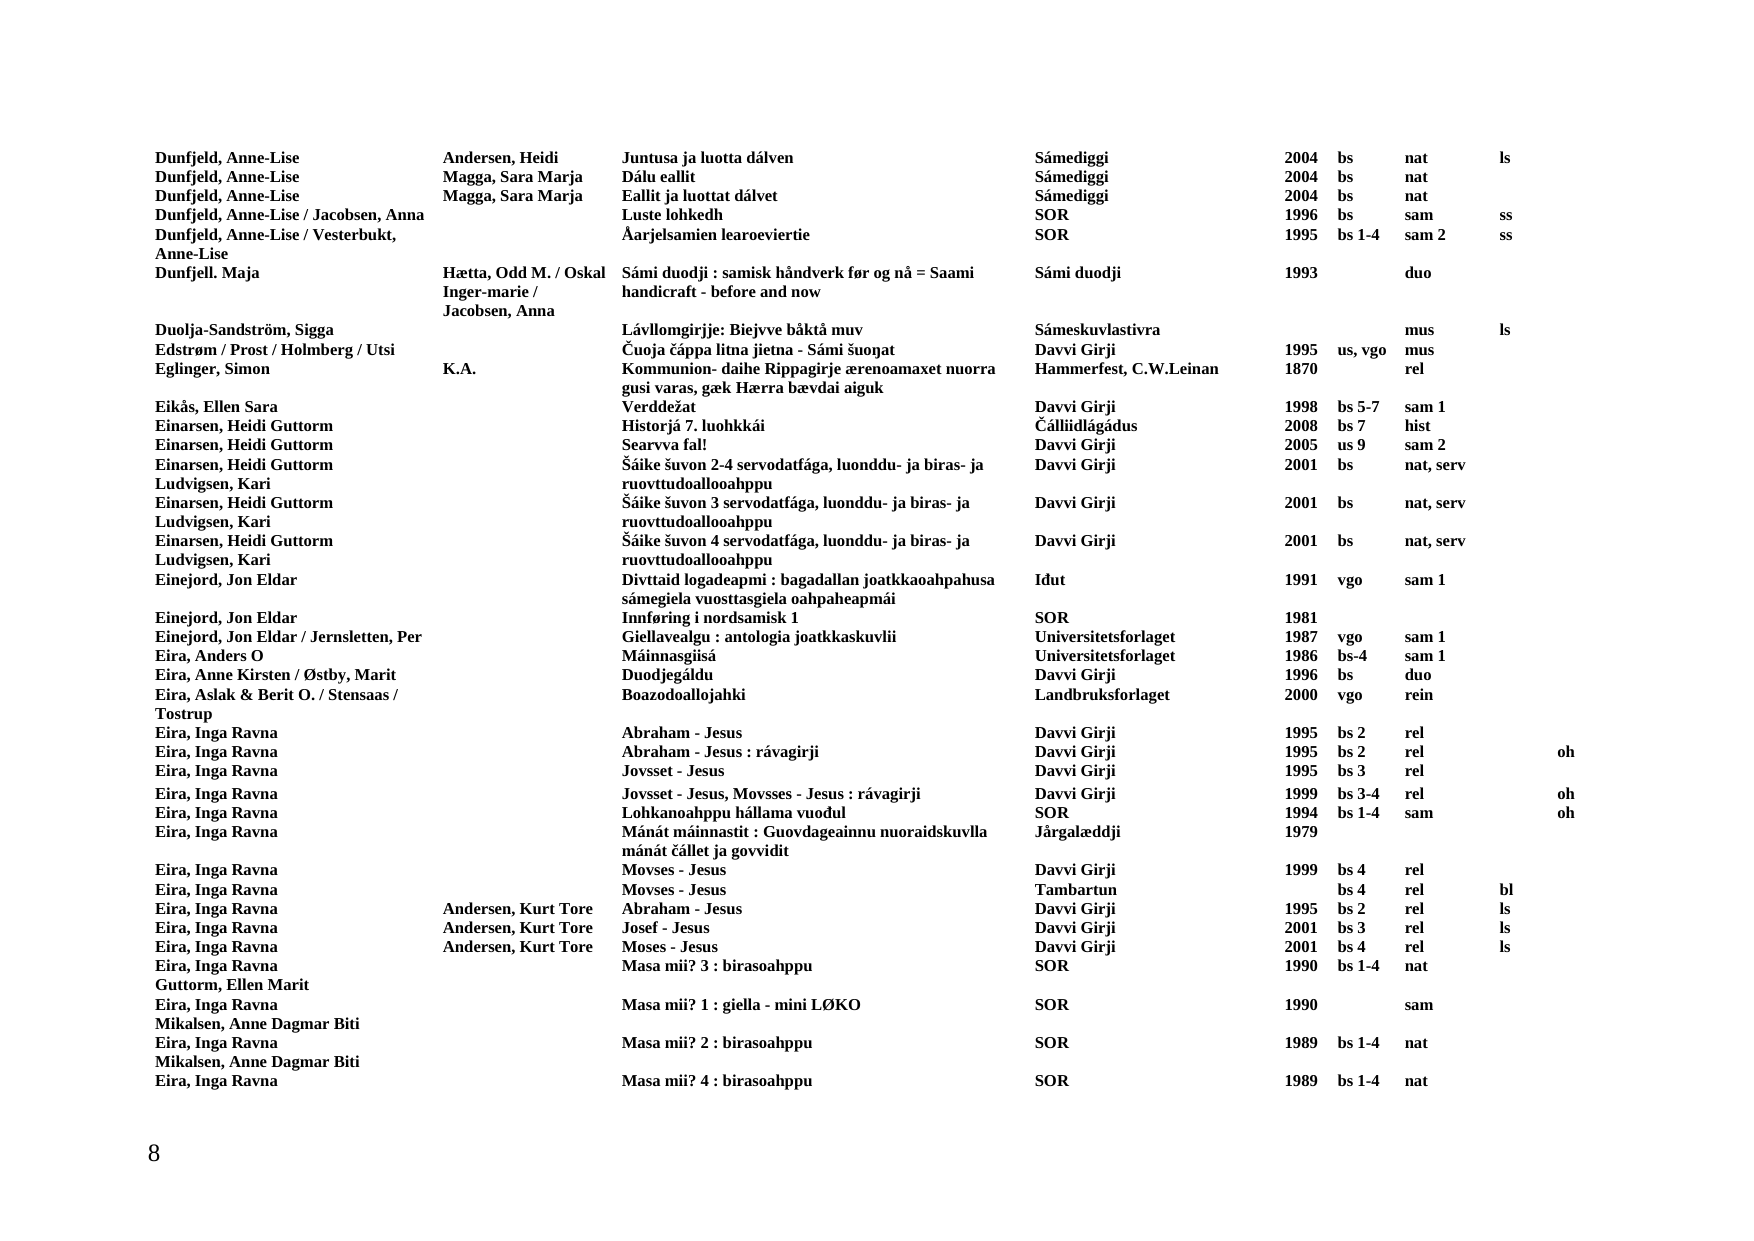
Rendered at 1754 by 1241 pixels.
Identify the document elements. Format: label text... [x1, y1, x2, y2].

table_cell Masa mii? 3 : birasoahppu [614, 956, 1027, 994]
table_cell bs-4 [1330, 646, 1397, 665]
table_cell [1492, 761, 1550, 783]
table_cell Davvi Girji [1027, 784, 1277, 803]
table_cell [435, 1071, 614, 1090]
table_cell nat [1397, 956, 1492, 994]
table_cell [1492, 784, 1550, 803]
table_cell Duodjegáldu [614, 665, 1027, 684]
table_cell [435, 994, 614, 1033]
table_cell 1981 [1277, 608, 1330, 627]
table_cell Moses - Jesus [614, 937, 1027, 956]
table_cell Magga, Sara Marja [435, 186, 614, 205]
table_cell Davvi Girji [1027, 742, 1277, 761]
table_cell bs [1330, 148, 1397, 167]
table_cell [1492, 1071, 1550, 1090]
table_cell [1492, 1033, 1550, 1071]
table_cell [1492, 569, 1550, 608]
table_cell bs 1-4 [1330, 1033, 1397, 1071]
table_cell Šáike šuvon 2-4 servodatfága, luonddu- ja biras- ja ruovttudoallooahppu [614, 454, 1027, 493]
table_cell 1989 [1277, 1071, 1330, 1090]
table_cell [1550, 167, 1654, 186]
table_cell [1550, 723, 1654, 742]
table_cell Josef - Jesus [614, 918, 1027, 937]
table_cell Davvi Girji [1027, 339, 1277, 358]
table_cell SOR [1027, 205, 1277, 224]
table_cell [435, 627, 614, 646]
table_cell 2001 [1277, 918, 1330, 937]
table_cell Verddežat [614, 397, 1027, 416]
table_cell rel [1397, 879, 1492, 898]
table_cell Kommunion- daihe Rippagirje ærenoamaxet nuorra gusi varas, gæk Hærra bævdai aiguk [614, 359, 1027, 397]
table_cell nat [1397, 167, 1492, 186]
table_cell Davvi Girji [1027, 435, 1277, 454]
table_cell ls [1492, 148, 1550, 167]
table_cell 2004 [1277, 186, 1330, 205]
table_cell 1979 [1277, 822, 1330, 860]
table_cell 1999 [1277, 784, 1330, 803]
table_cell 1993 [1277, 263, 1330, 320]
table_cell Davvi Girji [1027, 899, 1277, 918]
table_cell sam 2 [1397, 224, 1492, 263]
table_cell 1995 [1277, 224, 1330, 263]
table_cell [1550, 224, 1654, 263]
table_cell Dunfjeld, Anne-Lise / Jacobsen, Anna [148, 205, 435, 224]
table_cell Eira, Inga Ravna [148, 723, 435, 742]
table_cell 2001 [1277, 937, 1330, 956]
table_cell oh [1550, 803, 1654, 822]
table_cell 2004 [1277, 148, 1330, 167]
table_cell [1550, 860, 1654, 879]
table_cell bs [1330, 454, 1397, 493]
table_cell nat, serv [1397, 493, 1492, 531]
table_cell Čálliidlágádus [1027, 416, 1277, 435]
table_cell sam 1 [1397, 397, 1492, 416]
table_cell [435, 742, 614, 761]
table_cell bs 7 [1330, 416, 1397, 435]
table_cell 1995 [1277, 339, 1330, 358]
table_cell Eikås, Ellen Sara [148, 397, 435, 416]
table_cell Einejord, Jon Eldar [148, 608, 435, 627]
table_cell [1550, 1071, 1654, 1090]
table_cell Juntusa ja luotta dálven [614, 148, 1027, 167]
table_cell Movses - Jesus [614, 860, 1027, 879]
table_cell 1999 [1277, 860, 1330, 879]
table_cell [1492, 684, 1550, 723]
table_cell Abraham - Jesus [614, 899, 1027, 918]
table_cell Eira, Inga Ravna [148, 1071, 435, 1090]
table_cell [1550, 263, 1654, 320]
table_cell Davvi Girji [1027, 937, 1277, 956]
table_cell [1550, 956, 1654, 994]
table_cell Searvva fal! [614, 435, 1027, 454]
table_cell bs 2 [1330, 742, 1397, 761]
table_cell Åarjelsamien learoeviertie [614, 224, 1027, 263]
table_cell Davvi Girji [1027, 761, 1277, 783]
table_cell 1990 [1277, 994, 1330, 1033]
table_cell Eira, Inga Ravna [148, 918, 435, 937]
table_cell bs 1-4 [1330, 224, 1397, 263]
table_cell [1330, 608, 1397, 627]
table_cell rein [1397, 684, 1492, 723]
table_cell 1996 [1277, 205, 1330, 224]
table_cell Eira, Inga Ravna [148, 860, 435, 879]
table_cell [1492, 167, 1550, 186]
table_cell SOR [1027, 1033, 1277, 1071]
table_cell SOR [1027, 608, 1277, 627]
table_cell sam [1397, 803, 1492, 822]
table_cell sam 1 [1397, 569, 1492, 608]
table_cell Lávllomgirjje: Biejvve båktå muv [614, 320, 1027, 339]
table_cell bs 2 [1330, 723, 1397, 742]
table_cell [435, 454, 614, 493]
table_cell [1550, 454, 1654, 493]
table_cell [1492, 359, 1550, 397]
table_cell Mánát máinnastit : Guovdageainnu nuoraidskuvlla mánát čállet ja govvidit [614, 822, 1027, 860]
table_cell Jårgalæddji [1027, 822, 1277, 860]
table_cell [1492, 263, 1550, 320]
table_cell [1550, 822, 1654, 860]
table_cell Andersen, Kurt Tore [435, 918, 614, 937]
table_cell [435, 397, 614, 416]
table_cell [435, 723, 614, 742]
table_cell Andersen, Heidi [435, 148, 614, 167]
table_cell [1550, 359, 1654, 397]
table_cell Eira, Anne Kirsten / Østby, Marit [148, 665, 435, 684]
table_cell [435, 646, 614, 665]
table_cell Davvi Girji [1027, 493, 1277, 531]
table_cell 1998 [1277, 397, 1330, 416]
table_cell Innføring i nordsamisk 1 [614, 608, 1027, 627]
table_cell sam [1397, 205, 1492, 224]
table_cell rel [1397, 860, 1492, 879]
table_cell rel [1397, 899, 1492, 918]
table_cell [435, 684, 614, 723]
table_cell [1550, 1033, 1654, 1071]
table_cell ls [1492, 899, 1550, 918]
table_cell [435, 416, 614, 435]
table_cell sam 2 [1397, 435, 1492, 454]
table_cell bs 2 [1330, 899, 1397, 918]
table_cell Boazodoallojahki [614, 684, 1027, 723]
table_cell 2001 [1277, 454, 1330, 493]
table_cell bs 3-4 [1330, 784, 1397, 803]
table_cell [435, 879, 614, 898]
table_cell [1550, 569, 1654, 608]
table_cell [435, 435, 614, 454]
table_cell Davvi Girji [1027, 665, 1277, 684]
table_cell bs 3 [1330, 761, 1397, 783]
table_cell [1550, 899, 1654, 918]
table_cell Duolja-Sandström, Sigga [148, 320, 435, 339]
table_cell Davvi Girji [1027, 860, 1277, 879]
table_cell Davvi Girji [1027, 397, 1277, 416]
table_cell Eira, Anders O [148, 646, 435, 665]
table_cell [1550, 627, 1654, 646]
table_cell Einejord, Jon Eldar / Jernsletten, Per [148, 627, 435, 646]
table_cell SOR [1027, 994, 1277, 1033]
table_cell [1550, 937, 1654, 956]
table_cell Eira, Inga Ravna [148, 761, 435, 783]
table_cell oh [1550, 742, 1654, 761]
table_cell bs 1-4 [1330, 803, 1397, 822]
table_cell [435, 320, 614, 339]
table_cell SOR [1027, 224, 1277, 263]
table_cell [1550, 761, 1654, 783]
table_cell [1330, 994, 1397, 1033]
table_cell bs 4 [1330, 937, 1397, 956]
table_cell bs 1-4 [1330, 1071, 1397, 1090]
table_cell Edstrøm / Prost / Holmberg / Utsi [148, 339, 435, 358]
table_cell [435, 224, 614, 263]
table_cell [1492, 493, 1550, 531]
table_cell bs 3 [1330, 918, 1397, 937]
table_cell bs 4 [1330, 879, 1397, 898]
table_cell rel [1397, 723, 1492, 742]
table_cell Iđut [1027, 569, 1277, 608]
table_cell 1986 [1277, 646, 1330, 665]
table_cell Universitetsforlaget [1027, 646, 1277, 665]
table_cell Hætta, Odd M. / Oskal Inger-marie / Jacobsen, Anna [435, 263, 614, 320]
table_cell SOR [1027, 956, 1277, 994]
table_cell [1397, 822, 1492, 860]
table_cell Masa mii? 4 : birasoahppu [614, 1071, 1027, 1090]
table_cell [1492, 860, 1550, 879]
table_cell mus [1397, 320, 1492, 339]
table_cell [435, 493, 614, 531]
table_cell 2004 [1277, 167, 1330, 186]
table_cell Luste lohkedh [614, 205, 1027, 224]
table_cell Davvi Girji [1027, 454, 1277, 493]
table_cell [1550, 186, 1654, 205]
table_cell [1492, 627, 1550, 646]
table_cell Giellavealgu : antologia joatkkaskuvlii [614, 627, 1027, 646]
table_cell [1550, 879, 1654, 898]
table_cell Davvi Girji [1027, 918, 1277, 937]
table_cell Landbruksforlaget [1027, 684, 1277, 723]
table_cell Dálu eallit [614, 167, 1027, 186]
table_cell [1492, 186, 1550, 205]
table_cell Dunfjeld, Anne-Lise [148, 167, 435, 186]
table_cell Eira, Inga Ravna [148, 742, 435, 761]
table_cell Eira, Inga Ravna Mikalsen, Anne Dagmar Biti [148, 994, 435, 1033]
table_cell [435, 784, 614, 803]
table_cell Eira, Inga Ravna Guttorm, Ellen Marit [148, 956, 435, 994]
table_cell Sámi duodji : samisk håndverk før og nå = Saami handicraft - before and now [614, 263, 1027, 320]
table_cell Einarsen, Heidi Guttorm Ludvigsen, Kari [148, 454, 435, 493]
table_cell [1492, 994, 1550, 1033]
table_cell ss [1492, 205, 1550, 224]
table_cell Universitetsforlaget [1027, 627, 1277, 646]
table_cell Eira, Aslak & Berit O. / Stensaas / Tostrup [148, 684, 435, 723]
table_cell [435, 665, 614, 684]
table_cell nat [1397, 186, 1492, 205]
table_cell bs [1330, 205, 1397, 224]
table_cell [1330, 359, 1397, 397]
table_cell 1991 [1277, 569, 1330, 608]
table_cell ls [1492, 937, 1550, 956]
table_cell 1987 [1277, 627, 1330, 646]
table_cell [1330, 822, 1397, 860]
table_cell Jovsset - Jesus, Movsses - Jesus : rávagirji [614, 784, 1027, 803]
table_cell vgo [1330, 627, 1397, 646]
table_cell [1550, 531, 1654, 569]
table_cell Sámeskuvlastivra [1027, 320, 1277, 339]
table_cell [1492, 803, 1550, 822]
table_cell [435, 956, 614, 994]
table_cell 2008 [1277, 416, 1330, 435]
table_cell ls [1492, 320, 1550, 339]
table_cell [1492, 454, 1550, 493]
table_cell 1995 [1277, 761, 1330, 783]
table_cell [435, 608, 614, 627]
table_cell Sámediggi [1027, 167, 1277, 186]
table_cell Šáike šuvon 3 servodatfága, luonddu- ja biras- ja ruovttudoallooahppu [614, 493, 1027, 531]
table_cell Lohkanoahppu hállama vuođul [614, 803, 1027, 822]
table_cell Šáike šuvon 4 servodatfága, luonddu- ja biras- ja ruovttudoallooahppu [614, 531, 1027, 569]
table_cell Eglinger, Simon [148, 359, 435, 397]
table_cell [435, 569, 614, 608]
table_cell ss [1492, 224, 1550, 263]
table_cell nat [1397, 1033, 1492, 1071]
table_cell bs [1330, 665, 1397, 684]
table_cell bs [1330, 167, 1397, 186]
table_cell 2001 [1277, 531, 1330, 569]
table_cell Dunfjell. Maja [148, 263, 435, 320]
table_cell Abraham - Jesus : rávagirji [614, 742, 1027, 761]
table_cell Einejord, Jon Eldar [148, 569, 435, 608]
table_cell rel [1397, 359, 1492, 397]
table_cell 1990 [1277, 956, 1330, 994]
table_cell oh [1550, 784, 1654, 803]
table_cell [1492, 416, 1550, 435]
table_cell us 9 [1330, 435, 1397, 454]
table_cell Magga, Sara Marja [435, 167, 614, 186]
table_cell nat [1397, 148, 1492, 167]
table_cell Masa mii? 2 : birasoahppu [614, 1033, 1027, 1071]
table_cell 1995 [1277, 899, 1330, 918]
table_cell 1995 [1277, 723, 1330, 742]
table_cell 2000 [1277, 684, 1330, 723]
table_cell [1550, 684, 1654, 723]
table_cell us, vgo [1330, 339, 1397, 358]
table_cell rel [1397, 918, 1492, 937]
table_cell nat, serv [1397, 454, 1492, 493]
table_cell mus [1397, 339, 1492, 358]
table_cell [435, 761, 614, 783]
table_cell [1550, 608, 1654, 627]
table_cell sam 1 [1397, 627, 1492, 646]
table_cell Eira, Inga Ravna [148, 899, 435, 918]
table_cell Máinnasgiisá [614, 646, 1027, 665]
table_cell [1550, 646, 1654, 665]
table_cell [1492, 956, 1550, 994]
table_cell Hammerfest, C.W.Leinan [1027, 359, 1277, 397]
table_cell [435, 205, 614, 224]
table_cell Einarsen, Heidi Guttorm Ludvigsen, Kari [148, 531, 435, 569]
table_cell 2001 [1277, 493, 1330, 531]
table_cell bs [1330, 531, 1397, 569]
table_cell rel [1397, 742, 1492, 761]
table_cell bs 1-4 [1330, 956, 1397, 994]
table_cell Movses - Jesus [614, 879, 1027, 898]
table_cell [1550, 994, 1654, 1033]
table_cell sam 1 [1397, 646, 1492, 665]
table_cell Davvi Girji [1027, 531, 1277, 569]
table_cell nat, serv [1397, 531, 1492, 569]
table_cell [435, 860, 614, 879]
table_cell [1277, 320, 1330, 339]
table_cell vgo [1330, 684, 1397, 723]
table_cell [1492, 723, 1550, 742]
table_cell [1550, 493, 1654, 531]
table_cell nat [1397, 1071, 1492, 1090]
table_cell [1330, 263, 1397, 320]
table_cell Masa mii? 1 : giella - mini LØKO [614, 994, 1027, 1033]
table_cell hist [1397, 416, 1492, 435]
table_cell [1550, 665, 1654, 684]
table_cell 1994 [1277, 803, 1330, 822]
table_cell Čuoja čáppa litna jietna - Sámi šuoŋat [614, 339, 1027, 358]
table_cell [435, 531, 614, 569]
table_cell bs [1330, 186, 1397, 205]
table_cell duo [1397, 665, 1492, 684]
table_cell [1492, 822, 1550, 860]
table_cell [435, 339, 614, 358]
table_cell rel [1397, 784, 1492, 803]
table_cell [1550, 339, 1654, 358]
table_cell Sámi duodji [1027, 263, 1277, 320]
table_cell [435, 822, 614, 860]
table_cell Abraham - Jesus [614, 723, 1027, 742]
table_cell 1996 [1277, 665, 1330, 684]
table_cell Jovsset - Jesus [614, 761, 1027, 783]
table_cell [1492, 531, 1550, 569]
table_cell Dunfjeld, Anne-Lise [148, 186, 435, 205]
table_cell [1330, 320, 1397, 339]
table_cell Eira, Inga Ravna [148, 937, 435, 956]
table_cell [435, 1033, 614, 1071]
table_cell Divttaid logadeapmi : bagadallan joatkkaoahpahusa sámegiela vuosttasgiela oahpaheapmái [614, 569, 1027, 608]
table_cell Eira, Inga Ravna [148, 879, 435, 898]
table_cell [1550, 918, 1654, 937]
table_cell vgo [1330, 569, 1397, 608]
table_cell Einarsen, Heidi Guttorm [148, 416, 435, 435]
table_cell duo [1397, 263, 1492, 320]
table_cell bs [1330, 493, 1397, 531]
table_cell rel [1397, 761, 1492, 783]
table_cell ls [1492, 918, 1550, 937]
table_cell 1870 [1277, 359, 1330, 397]
table_cell [435, 803, 614, 822]
table_cell bl [1492, 879, 1550, 898]
table_cell rel [1397, 937, 1492, 956]
table_cell K.A. [435, 359, 614, 397]
table_cell [1550, 148, 1654, 167]
table_cell 2005 [1277, 435, 1330, 454]
table_cell Tambartun [1027, 879, 1277, 898]
table_cell Historjá 7. luohkkái [614, 416, 1027, 435]
table_cell [1550, 416, 1654, 435]
table_cell [1550, 435, 1654, 454]
table_cell Andersen, Kurt Tore [435, 899, 614, 918]
table_cell Eallit ja luottat dálvet [614, 186, 1027, 205]
table_cell [1492, 397, 1550, 416]
table_cell Andersen, Kurt Tore [435, 937, 614, 956]
table_cell Eira, Inga Ravna Mikalsen, Anne Dagmar Biti [148, 1033, 435, 1071]
table_cell sam [1397, 994, 1492, 1033]
table_cell SOR [1027, 803, 1277, 822]
table_cell Eira, Inga Ravna [148, 784, 435, 803]
table_cell [1397, 608, 1492, 627]
table_cell [1492, 608, 1550, 627]
table_cell [1550, 320, 1654, 339]
table_cell Einarsen, Heidi Guttorm Ludvigsen, Kari [148, 493, 435, 531]
table_cell Dunfjeld, Anne-Lise / Vesterbukt, Anne-Lise [148, 224, 435, 263]
table_cell [1492, 665, 1550, 684]
table_cell [1492, 646, 1550, 665]
table_cell SOR [1027, 1071, 1277, 1090]
table_cell bs 5-7 [1330, 397, 1397, 416]
table_cell [1492, 339, 1550, 358]
table_cell bs 4 [1330, 860, 1397, 879]
table_cell 1989 [1277, 1033, 1330, 1071]
table_cell 1995 [1277, 742, 1330, 761]
table_cell Eira, Inga Ravna [148, 803, 435, 822]
table_cell Davvi Girji [1027, 723, 1277, 742]
table_cell Sámediggi [1027, 186, 1277, 205]
table_cell Sámediggi [1027, 148, 1277, 167]
table_cell Einarsen, Heidi Guttorm [148, 435, 435, 454]
table_cell [1492, 742, 1550, 761]
table_cell Eira, Inga Ravna [148, 822, 435, 860]
table_cell Dunfjeld, Anne-Lise [148, 148, 435, 167]
table_cell [1550, 397, 1654, 416]
table_cell [1550, 205, 1654, 224]
table_cell [1492, 435, 1550, 454]
table_cell [1277, 879, 1330, 898]
